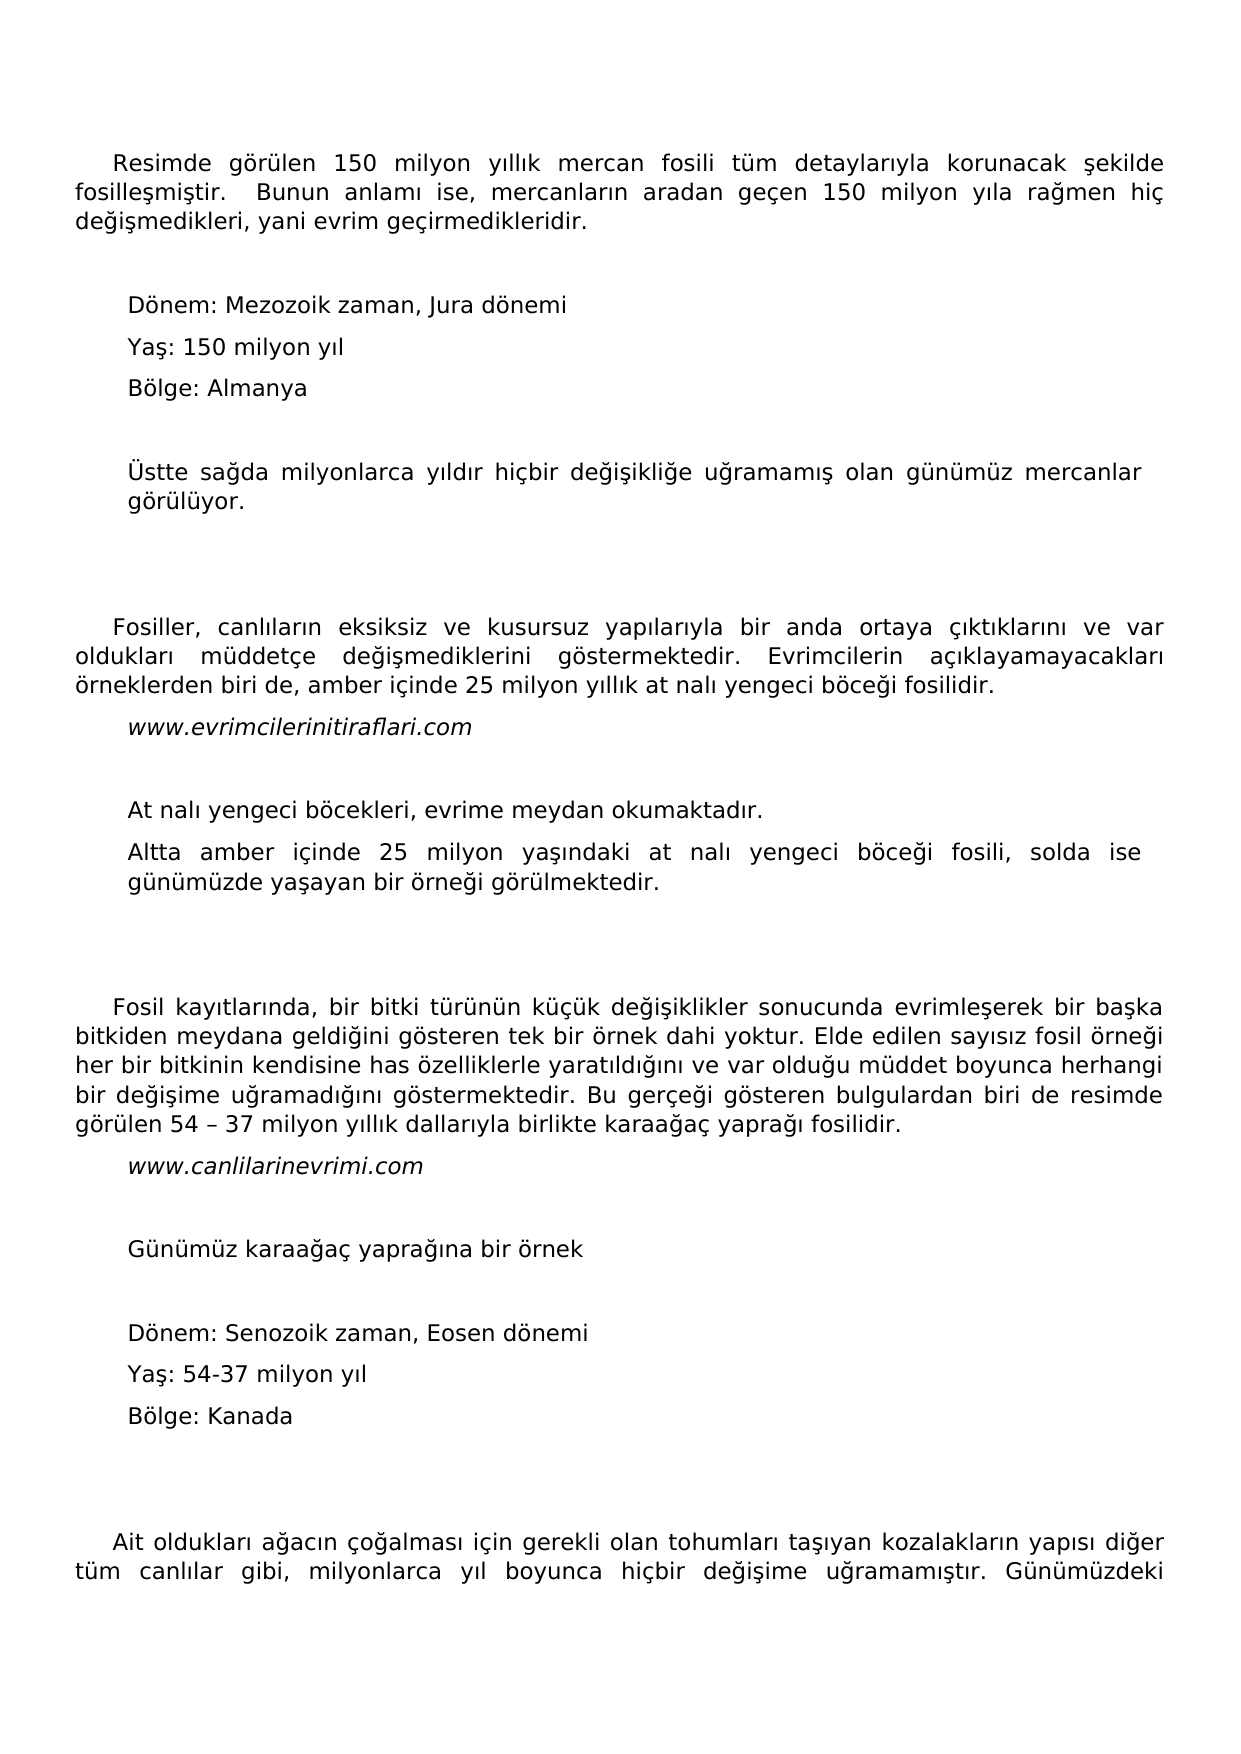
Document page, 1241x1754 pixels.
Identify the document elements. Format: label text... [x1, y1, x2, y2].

text Bölge: Kanada [127, 1403, 1143, 1430]
text Yaş: 54-37 milyon yıl [127, 1362, 1143, 1388]
text At nalı yengeci böcekleri, evrime meydan okumaktadır. [127, 798, 1143, 824]
text Günümüz karaağaç yaprağına bir örnek [127, 1236, 1143, 1263]
text Yaş: 150 milyon yıl [127, 334, 1143, 361]
text Altta amber içinde 25 milyon yaşındaki at nalı yengeci böceği fosili, solda ise günümüzde yaşayan bir örneği görülmektedir. [127, 839, 1143, 895]
text Fosil kayıtlarında, bir bitki türünün küçük değişiklikler sonucunda evrimleşerek bir başka bitkiden meydana geldiğini gösteren tek bir örnek dahi yoktur. Elde edilen sayısız fosil örneği her bir bitkinin kendisine has özelliklerle yaratıldığını ve var olduğu müddet boyunca herhangi bir değişime uğramadığını göstermektedir. Bu gerçeği gösteren bulgulardan biri de resimde görülen 54 – 37 milyon yıllık dallarıyla birlikte karaağaç yaprağı fosilidir. [75, 994, 1165, 1138]
text Resimde görülen 150 milyon yıllık mercan fosili tüm detaylarıyla korunacak şekilde fosilleşmiştir. Bunun anlamı ise, mercanların aradan geçen 150 milyon yıla rağmen hiç değişmedikleri, yani evrim geçirmedikleridir. [75, 150, 1165, 235]
text Ait oldukları ağacın çoğalması için gerekli olan tohumları taşıyan kozalakların yapısı diğer tüm canlılar gibi, milyonlarca yıl boyunca hiçbir değişime uğramamıştır. Günümüzdeki [75, 1529, 1165, 1585]
text Üstte sağda milyonlarca yıldır hiçbir değişikliğe uğramamış olan günümüz mercanlar görülüyor. [127, 459, 1143, 515]
text Fosiller, canlıların eksiksiz ve kusursuz yapılarıyla bir anda ortaya çıktıklarını ve var oldukları müddetçe değişmediklerini göstermektedir. Evrimcilerin açıklayamayacakları örneklerden biri de, amber içinde 25 milyon yıllık at nalı yengeci böceği fosilidir. [75, 614, 1165, 699]
text Dönem: Senozoik zaman, Eosen dönemi [127, 1320, 1143, 1347]
text Dönem: Mezozoik zaman, Jura dönemi [127, 292, 1143, 319]
text www.evrimcilerinitiraflari.com [127, 714, 1143, 741]
text www.canlilarinevrimi.com [127, 1153, 1143, 1179]
text Bölge: Almanya [127, 376, 1143, 402]
